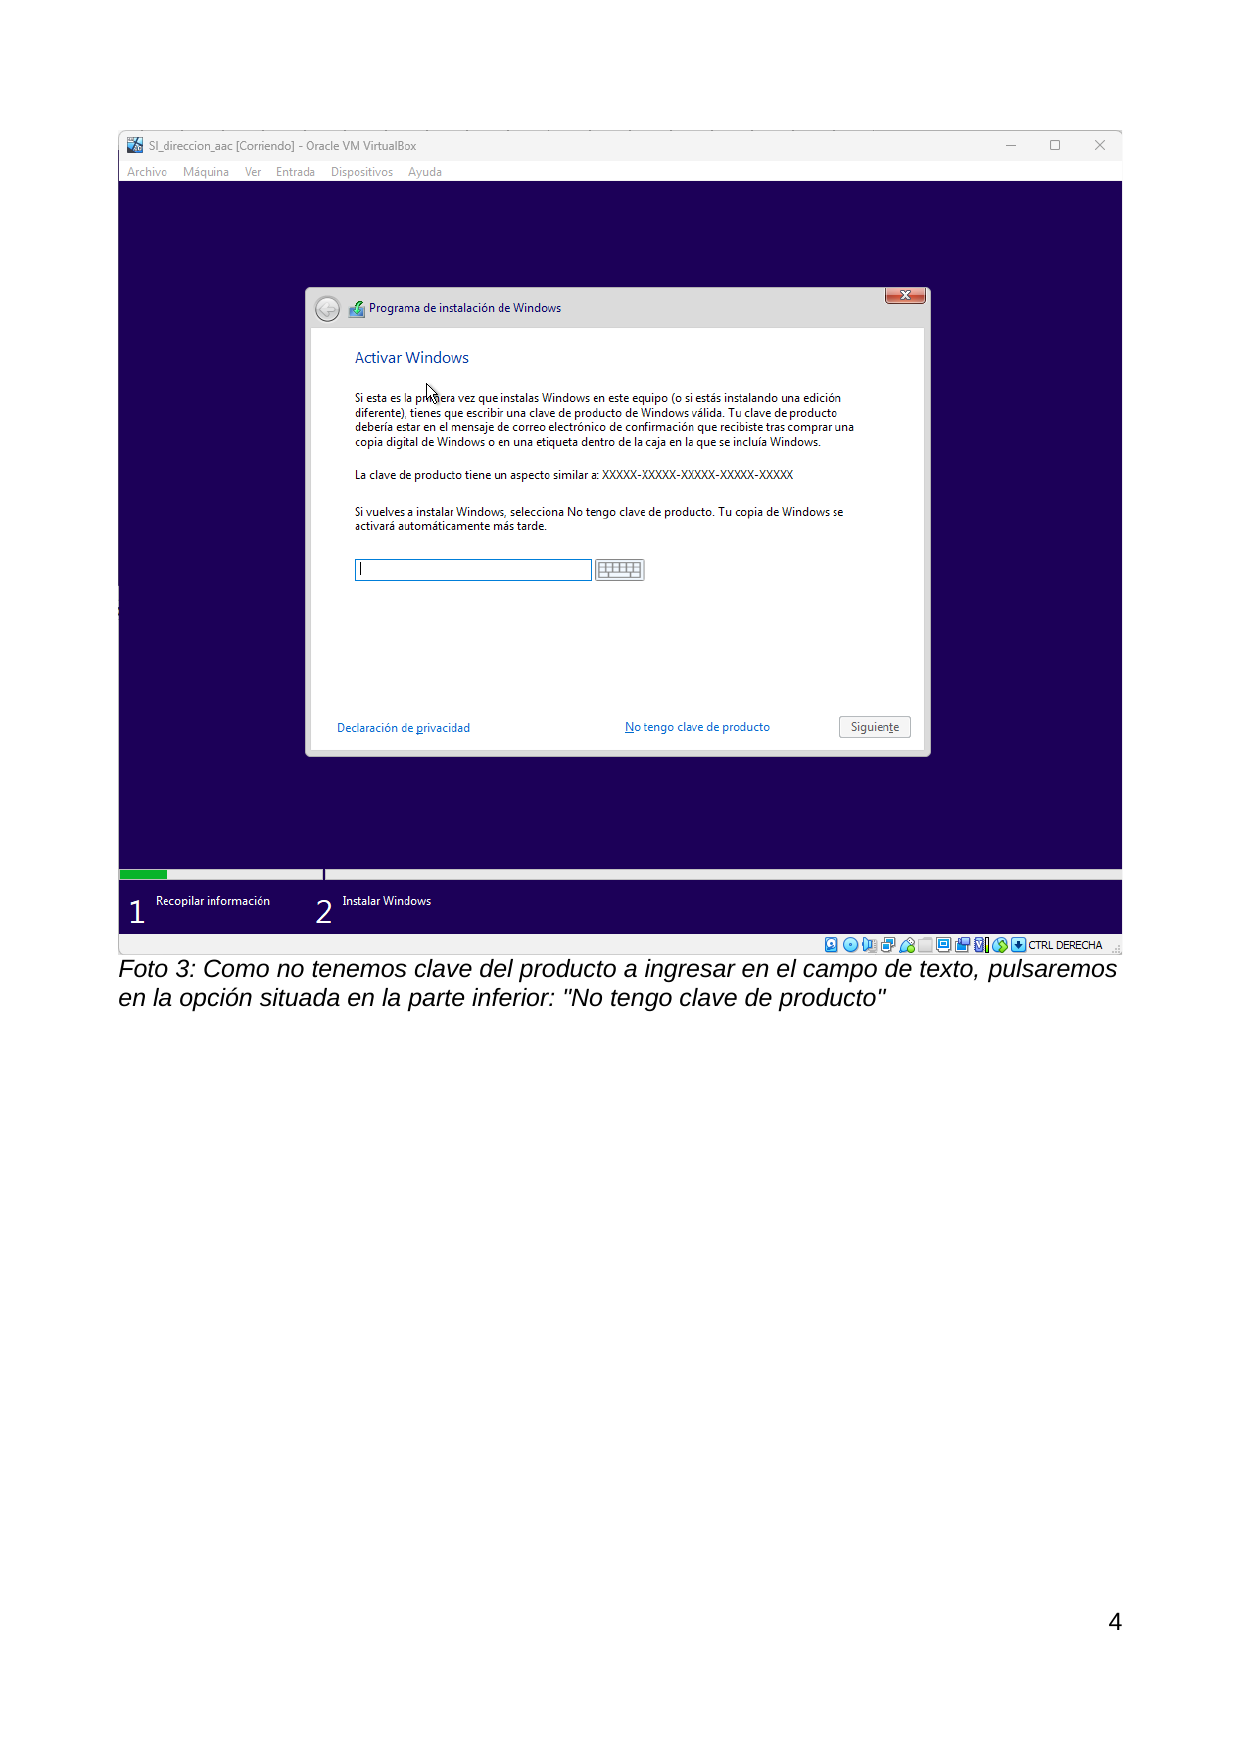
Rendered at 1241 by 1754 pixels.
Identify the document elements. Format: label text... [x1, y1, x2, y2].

text Foto 3: Como no tenemos clave del producto a ingresar en el campo de texto, pulsaremos en la opción situada en la parte inferior: "No tengo clave de producto" [118, 955, 1122, 1012]
picture [118, 130, 1123, 955]
